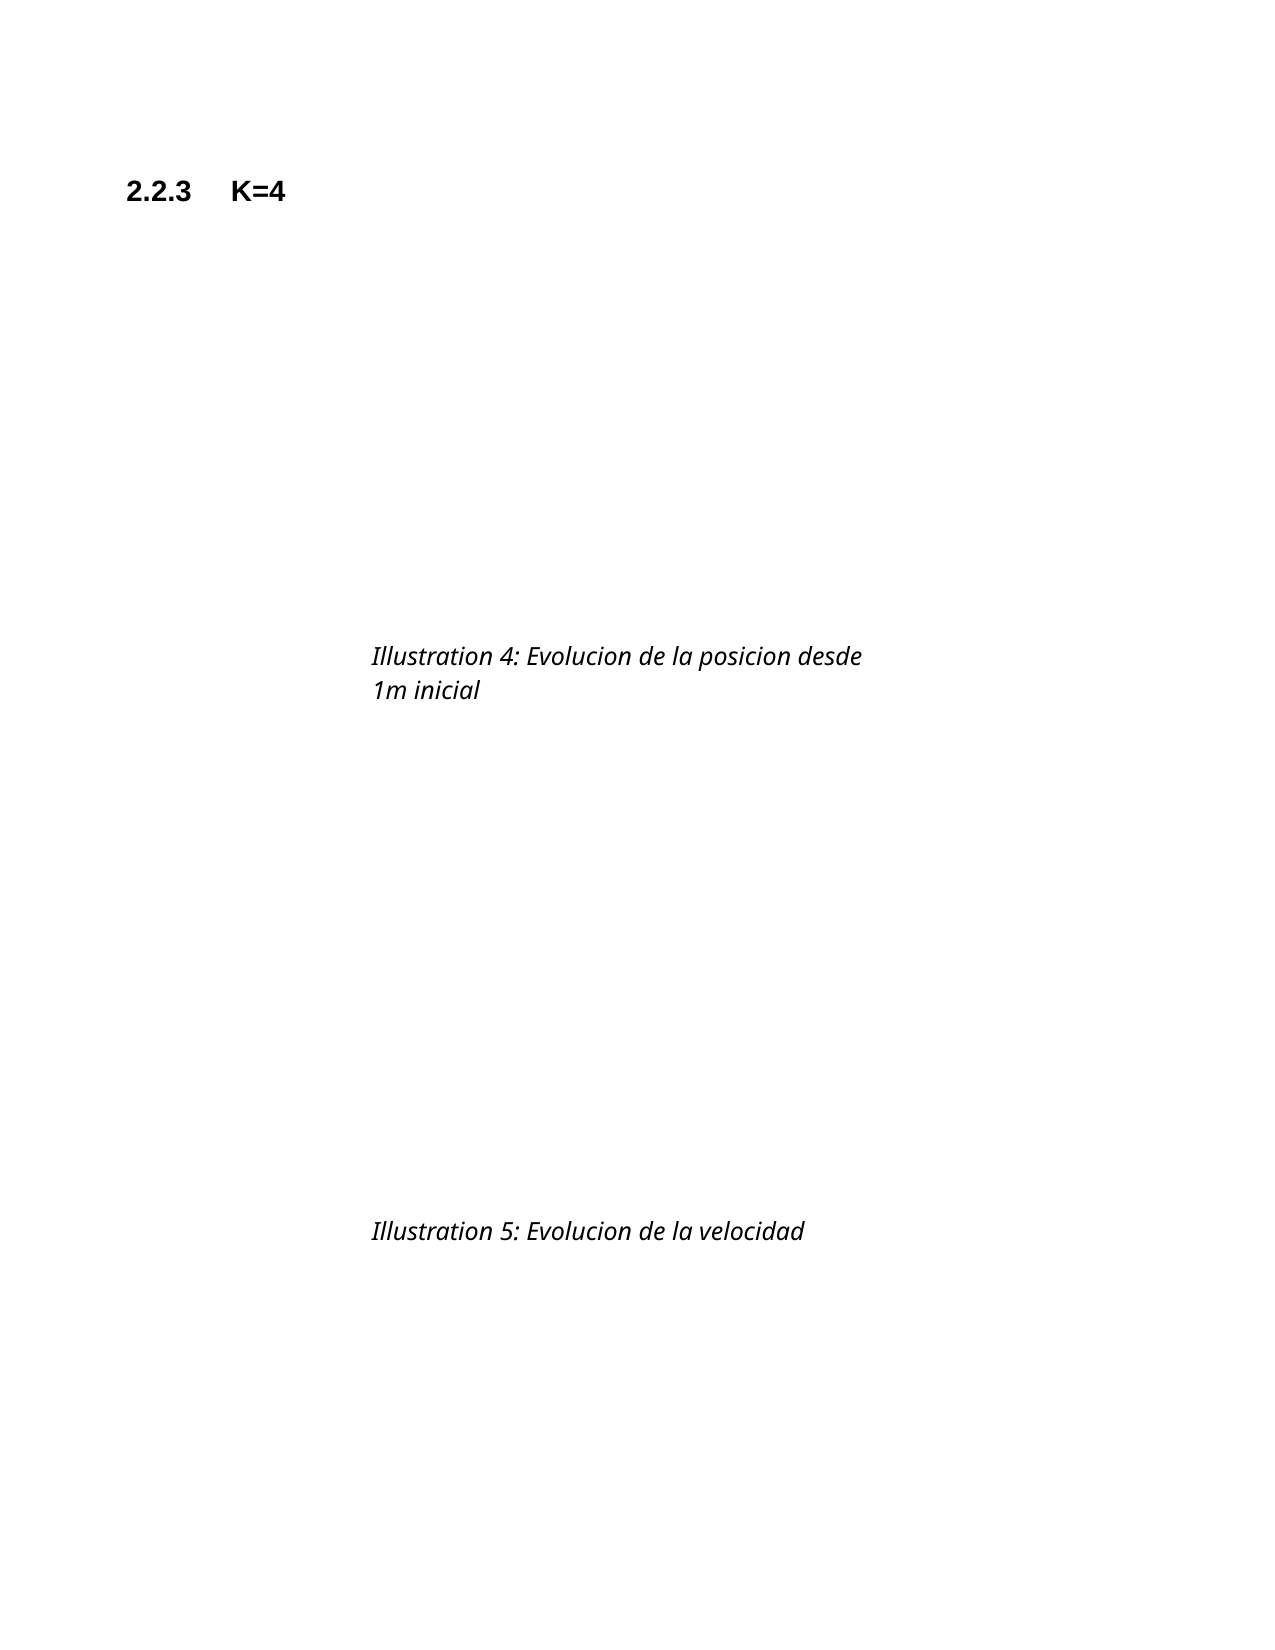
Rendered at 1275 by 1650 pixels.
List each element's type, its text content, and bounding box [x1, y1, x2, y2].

subtitle K=4 [118, 173, 1157, 207]
text Illustration 5: Evolucion de la velocidad [372, 808, 903, 1248]
text Illustration 4: Evolucion de la posicion desde 1m inicial [372, 232, 903, 707]
